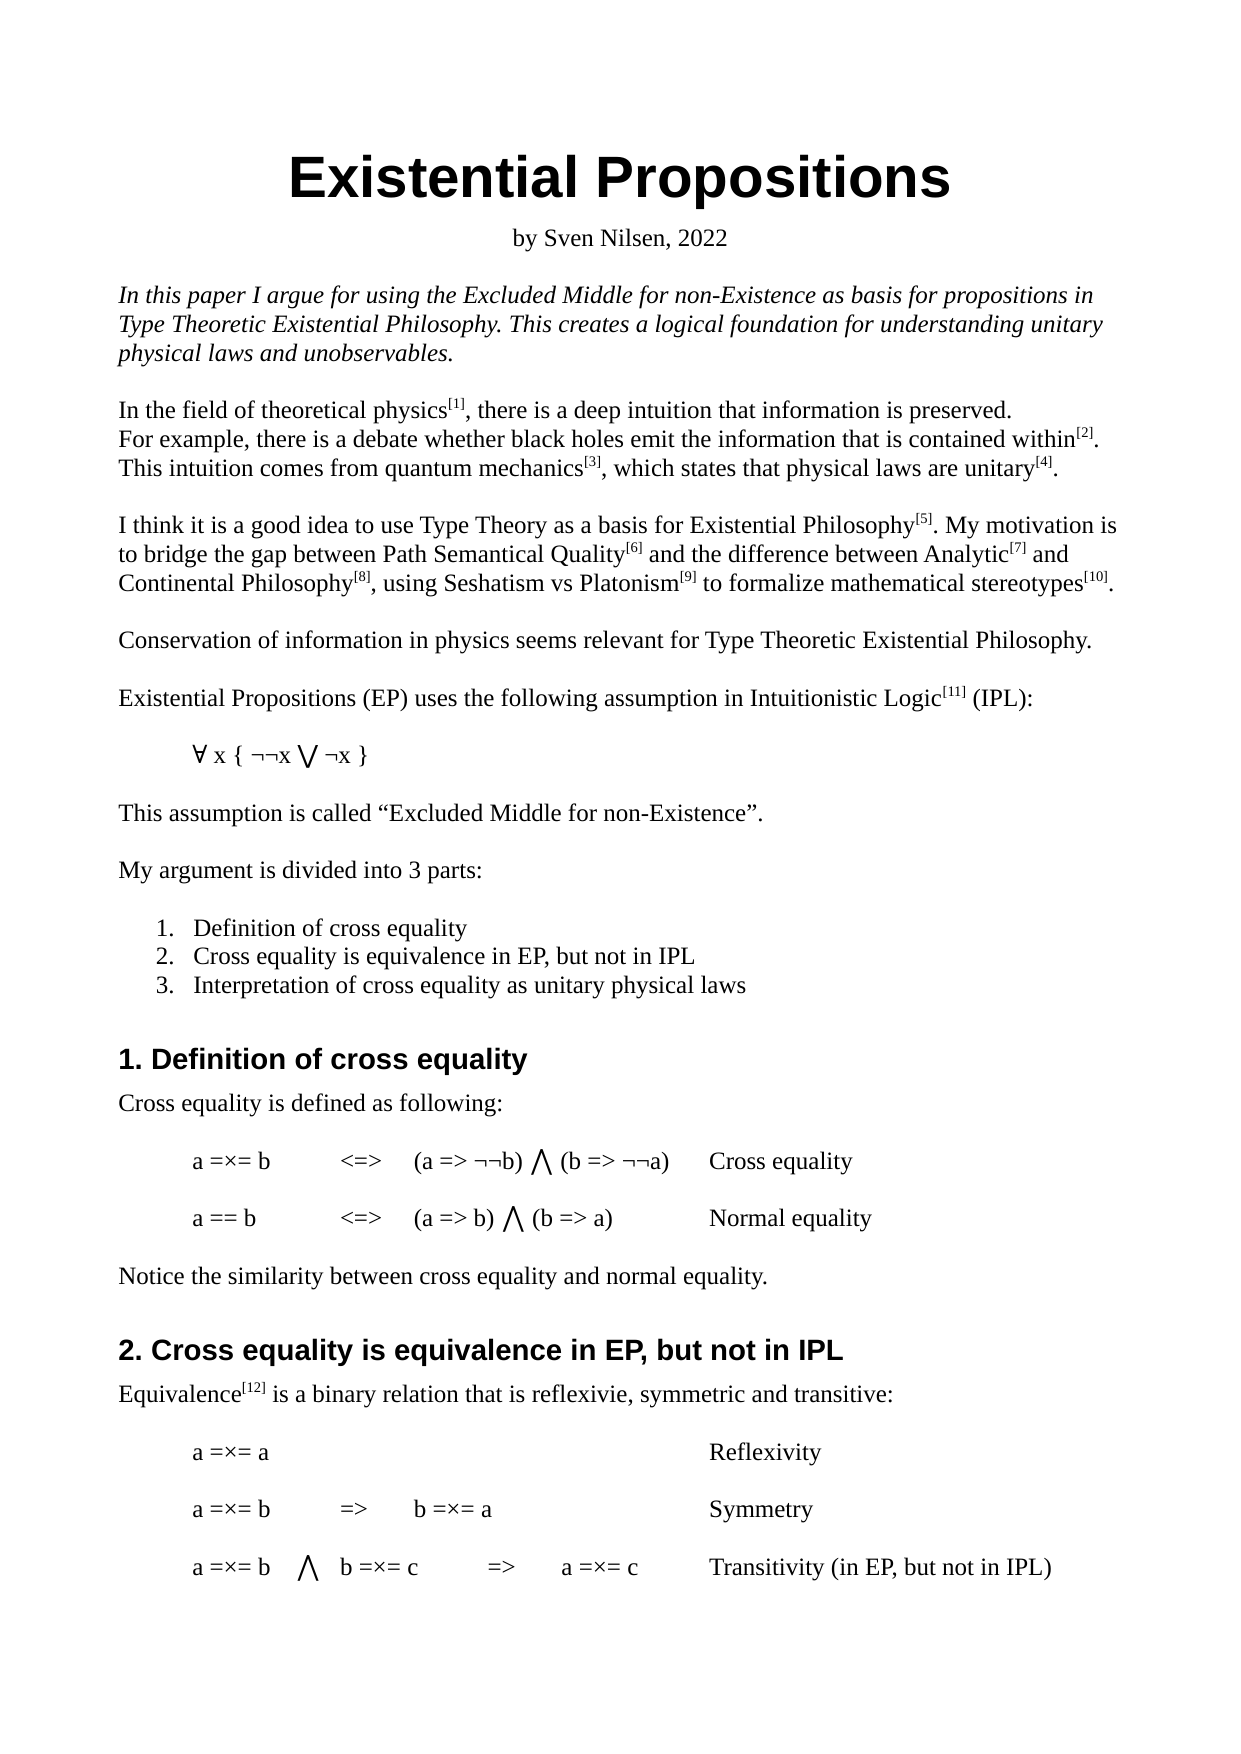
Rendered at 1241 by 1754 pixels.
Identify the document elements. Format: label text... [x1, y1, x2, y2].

text For example, there is a debate whether black holes emit the information that is contained within[2]. [118, 424, 1122, 453]
list Interpretation of cross equality as unitary physical laws [156, 970, 1122, 999]
text In the field of theoretical physics[1], there is a deep intuition that information is preserved. [118, 395, 1122, 424]
text ∀ x { ¬¬x ⋁ ¬x } [118, 740, 1122, 769]
text I think it is a good idea to use Type Theory as a basis for Existential Philosophy[5]. My motivation is to bridge the gap between Path Semantical Quality[6] and the difference between Analytic[7] and Continental Philosophy[8], using Seshatism vs Platonism[9] to formalize mathematical stereotypes[10]. [118, 510, 1122, 596]
text In this paper I argue for using the Excluded Middle for non-Existence as basis for propositions in Type Theoretic Existential Philosophy. This creates a logical foundation for understanding unitary physical laws and unobservables. [118, 280, 1122, 366]
text My argument is divided into 3 parts: [118, 855, 1122, 884]
text Existential Propositions (EP) uses the following assumption in Intuitionistic Logic[11] (IPL): [118, 683, 1122, 711]
text a =×= a Reflexivity [118, 1437, 1122, 1466]
text Conservation of information in physics seems relevant for Type Theoretic Existential Philosophy. [118, 625, 1122, 654]
text This assumption is called “Excluded Middle for non-Existence”. [118, 798, 1122, 826]
title Existential Propositions [118, 143, 1122, 210]
text This intuition comes from quantum mechanics[3], which states that physical laws are unitary[4]. [118, 453, 1122, 481]
text by Sven Nilsen, 2022 [118, 223, 1122, 251]
text Cross equality is defined as following: [118, 1088, 1122, 1117]
subtitle 2. Cross equality is equivalence in EP, but not in IPL [118, 1333, 1122, 1367]
list Definition of cross equality [156, 913, 1122, 941]
text a =×= b ⋀ b =×= c => a =×= c Transitivity (in EP, but not in IPL) [118, 1552, 1122, 1581]
text a =×= b => b =×= a Symmetry [118, 1494, 1122, 1523]
text Notice the similarity between cross equality and normal equality. [118, 1261, 1122, 1290]
text a =×= b <=> (a => ¬¬b) ⋀ (b => ¬¬a) Cross equality [118, 1146, 1122, 1175]
list Cross equality is equivalence in EP, but not in IPL [156, 941, 1122, 970]
text Equivalence[12] is a binary relation that is reflexivie, symmetric and transitive: [118, 1379, 1122, 1408]
subtitle 1. Definition of cross equality [118, 1042, 1122, 1076]
text a == b <=> (a => b) ⋀ (b => a) Normal equality [118, 1203, 1122, 1232]
